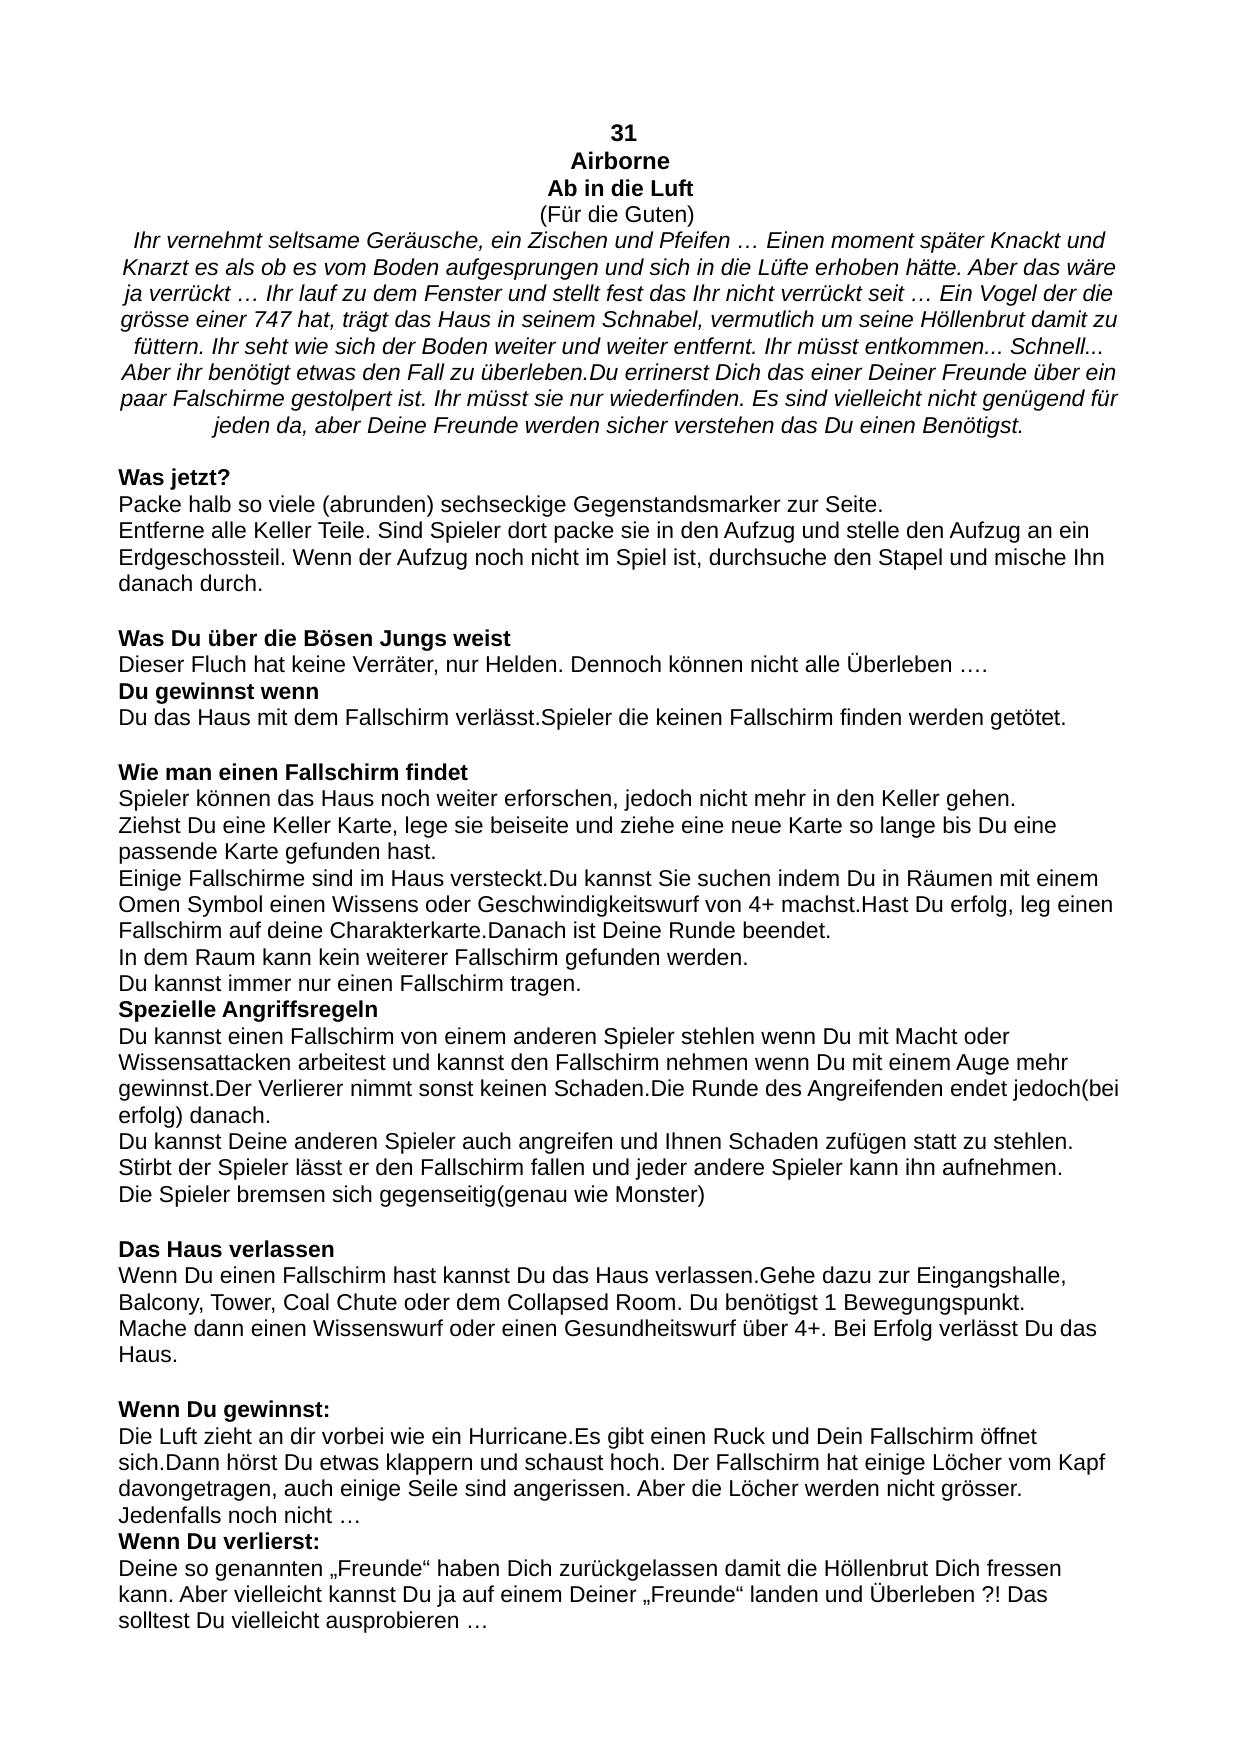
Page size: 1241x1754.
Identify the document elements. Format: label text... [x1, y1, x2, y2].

text Packe halb so viele (abrunden) sechseckige Gegenstandsmarker zur Seite. [118, 491, 1122, 517]
text Dieser Fluch hat keine Verräter, nur Helden. Dennoch können nicht alle Überleben …. [118, 651, 1122, 678]
text Entferne alle Keller Teile. Sind Spieler dort packe sie in den Aufzug und stelle den Aufzug an ein Erdgeschossteil. Wenn der Aufzug noch nicht im Spiel ist, durchsuche den Stapel und mische Ihn danach durch. [118, 517, 1122, 596]
text Ziehst Du eine Keller Karte, lege sie beiseite und ziehe eine neue Karte so lange bis Du eine passende Karte gefunden hast. [118, 812, 1122, 864]
text Die Luft zieht an dir vorbei wie ein Hurricane.Es gibt einen Ruck und Dein Fallschirm öffnet sich.Dann hörst Du etwas klappern und schaust hoch. Der Fallschirm hat einige Löcher vom Kapf davongetragen, auch einige Seile sind angerissen. Aber die Löcher werden nicht grösser. Jedenfalls noch nicht … [118, 1423, 1122, 1528]
text Deine so genannten „Freunde“ haben Dich zurückgelassen damit die Höllenbrut Dich fressen kann. Aber vielleicht kannst Du ja auf einem Deiner „Freunde“ landen und Überleben ?! Das solltest Du vielleicht ausprobieren … [118, 1554, 1122, 1633]
text (Für die Guten) [118, 201, 1122, 227]
text Ab in die Luft [118, 174, 1122, 201]
text Mache dann einen Wissenswurf oder einen Gesundheitswurf über 4+. Bei Erfolg verlässt Du das Haus. [118, 1315, 1122, 1368]
text Wenn Du gewinnst: [118, 1396, 1122, 1423]
text Airborne [118, 147, 1122, 174]
text Das Haus verlassen [118, 1236, 1122, 1262]
text Du gewinnst wenn [118, 678, 1122, 704]
text Was Du über die Bösen Jungs weist [118, 625, 1122, 651]
text Ihr vernehmt seltsame Geräusche, ein Zischen und Pfeifen … Einen moment später Knackt und Knarzt es als ob es vom Boden aufgesprungen und sich in die Lüfte erhoben hätte. Aber das wäre ja verrückt … Ihr lauf zu dem Fenster und stellt fest das Ihr nicht verrückt seit … Ein Vogel der die grösse einer 747 hat, trägt das Haus in seinem Schnabel, vermutlich um seine Höllenbrut damit zu füttern. Ihr seht wie sich der Boden weiter und weiter entfernt. Ihr müsst entkommen... Schnell... Aber ihr benötigt etwas den Fall zu überleben.Du errinerst Dich das einer Deiner Freunde über ein paar Falschirme gestolpert ist. Ihr müsst sie nur wiederfinden. Es sind vielleicht nicht genügend für jeden da, aber Deine Freunde werden sicher verstehen das Du einen Benötigst. [118, 227, 1122, 438]
text Die Spieler bremsen sich gegenseitig(genau wie Monster) [118, 1181, 1122, 1207]
text 31 [118, 118, 1122, 147]
text Wenn Du einen Fallschirm hast kannst Du das Haus verlassen.Gehe dazu zur Eingangshalle, [118, 1262, 1122, 1288]
text Spezielle Angriffsregeln [118, 996, 1122, 1023]
text In dem Raum kann kein weiterer Fallschirm gefunden werden. [118, 943, 1122, 970]
text Wie man einen Fallschirm findet [118, 759, 1122, 785]
text Du kannst immer nur einen Fallschirm tragen. [118, 970, 1122, 996]
text Spieler können das Haus noch weiter erforschen, jedoch nicht mehr in den Keller gehen. [118, 785, 1122, 812]
text Du das Haus mit dem Fallschirm verlässt.Spieler die keinen Fallschirm finden werden getötet. [118, 704, 1122, 730]
text Einige Fallschirme sind im Haus versteckt.Du kannst Sie suchen indem Du in Räumen mit einem Omen Symbol einen Wissens oder Geschwindigkeitswurf von 4+ machst.Hast Du erfolg, leg einen Fallschirm auf deine Charakterkarte.Danach ist Deine Runde beendet. [118, 864, 1122, 943]
text Balcony, Tower, Coal Chute oder dem Collapsed Room. Du benötigst 1 Bewegungspunkt. [118, 1288, 1122, 1315]
text Wenn Du verlierst: [118, 1528, 1122, 1554]
text Du kannst einen Fallschirm von einem anderen Spieler stehlen wenn Du mit Macht oder Wissensattacken arbeitest und kannst den Fallschirm nehmen wenn Du mit einem Auge mehr gewinnst.Der Verlierer nimmt sonst keinen Schaden.Die Runde des Angreifenden endet jedoch(bei erfolg) danach. [118, 1023, 1122, 1128]
text Was jetzt? [118, 464, 1122, 491]
text Du kannst Deine anderen Spieler auch angreifen und Ihnen Schaden zufügen statt zu stehlen. [118, 1128, 1122, 1154]
text Stirbt der Spieler lässt er den Fallschirm fallen und jeder andere Spieler kann ihn aufnehmen. [118, 1154, 1122, 1181]
